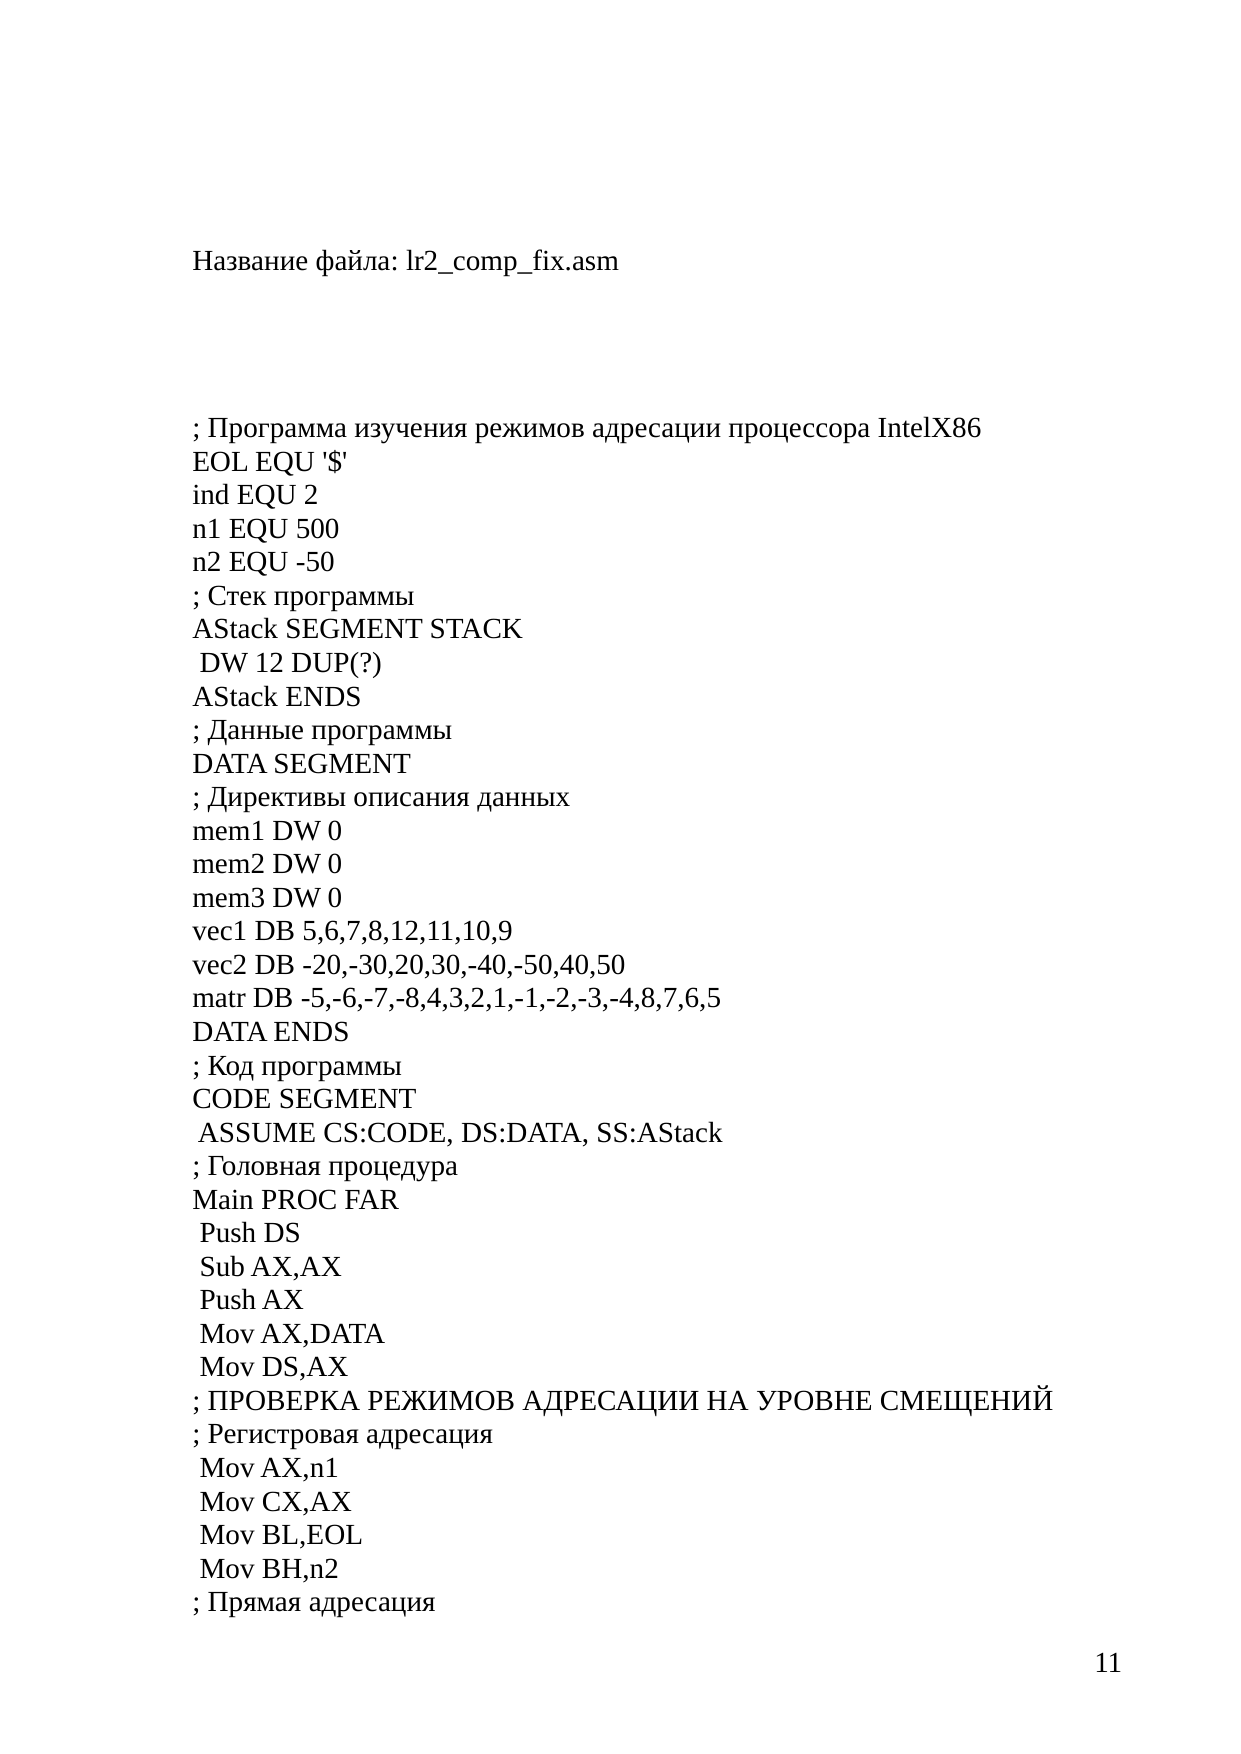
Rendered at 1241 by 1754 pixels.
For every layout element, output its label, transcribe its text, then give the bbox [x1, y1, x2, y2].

text CODE SEGMENT [118, 1081, 1122, 1115]
text Mov CX,AX [118, 1484, 1122, 1517]
text Mov AX,DATA [118, 1316, 1122, 1349]
text vec1 DB 5,6,7,8,12,11,10,9 [118, 913, 1122, 947]
text Push DS [118, 1215, 1122, 1249]
text n2 EQU -50 [118, 544, 1122, 578]
text mem3 DW 0 [118, 880, 1122, 913]
text ; Прямая адресация [118, 1584, 1122, 1618]
text ; Директивы описания данных [118, 779, 1122, 813]
text AStack ENDS [118, 679, 1122, 712]
text Mov DS,AX [118, 1349, 1122, 1383]
text Название файла: lr2_comp_fix.asm [118, 243, 1122, 276]
text ind EQU 2 [118, 477, 1122, 511]
text matr DB -5,-6,-7,-8,4,3,2,1,-1,-2,-3,-4,8,7,6,5 [118, 981, 1122, 1014]
text DATA SEGMENT [118, 746, 1122, 779]
text DATA ENDS [118, 1014, 1122, 1048]
text ; Стек программы [118, 578, 1122, 612]
text ; Код программы [118, 1048, 1122, 1081]
text ASSUME CS:CODE, DS:DATA, SS:AStack [118, 1115, 1122, 1148]
text Mov AX,n1 [118, 1450, 1122, 1484]
text mem2 DW 0 [118, 846, 1122, 880]
text DW 12 DUP(?) [118, 645, 1122, 679]
text vec2 DB -20,-30,20,30,-40,-50,40,50 [118, 947, 1122, 981]
text ; Регистровая адресация [118, 1417, 1122, 1450]
text Mov BH,n2 [118, 1551, 1122, 1584]
text Push AX [118, 1282, 1122, 1316]
text ; ПРОВЕРКА РЕЖИМОВ АДРЕСАЦИИ НА УРОВНЕ СМЕЩЕНИЙ [118, 1383, 1122, 1417]
text Mov BL,EOL [118, 1517, 1122, 1551]
text n1 EQU 500 [118, 511, 1122, 544]
text ; Программа изучения режимов адресации процессора IntelX86 [118, 410, 1122, 444]
text ; Головная процедура [118, 1148, 1122, 1182]
text ; Данные программы [118, 712, 1122, 746]
text Main PROC FAR [118, 1182, 1122, 1215]
text Sub AX,AX [118, 1249, 1122, 1282]
text AStack SEGMENT STACK [118, 612, 1122, 645]
text EOL EQU '$' [118, 444, 1122, 477]
text mem1 DW 0 [118, 813, 1122, 846]
